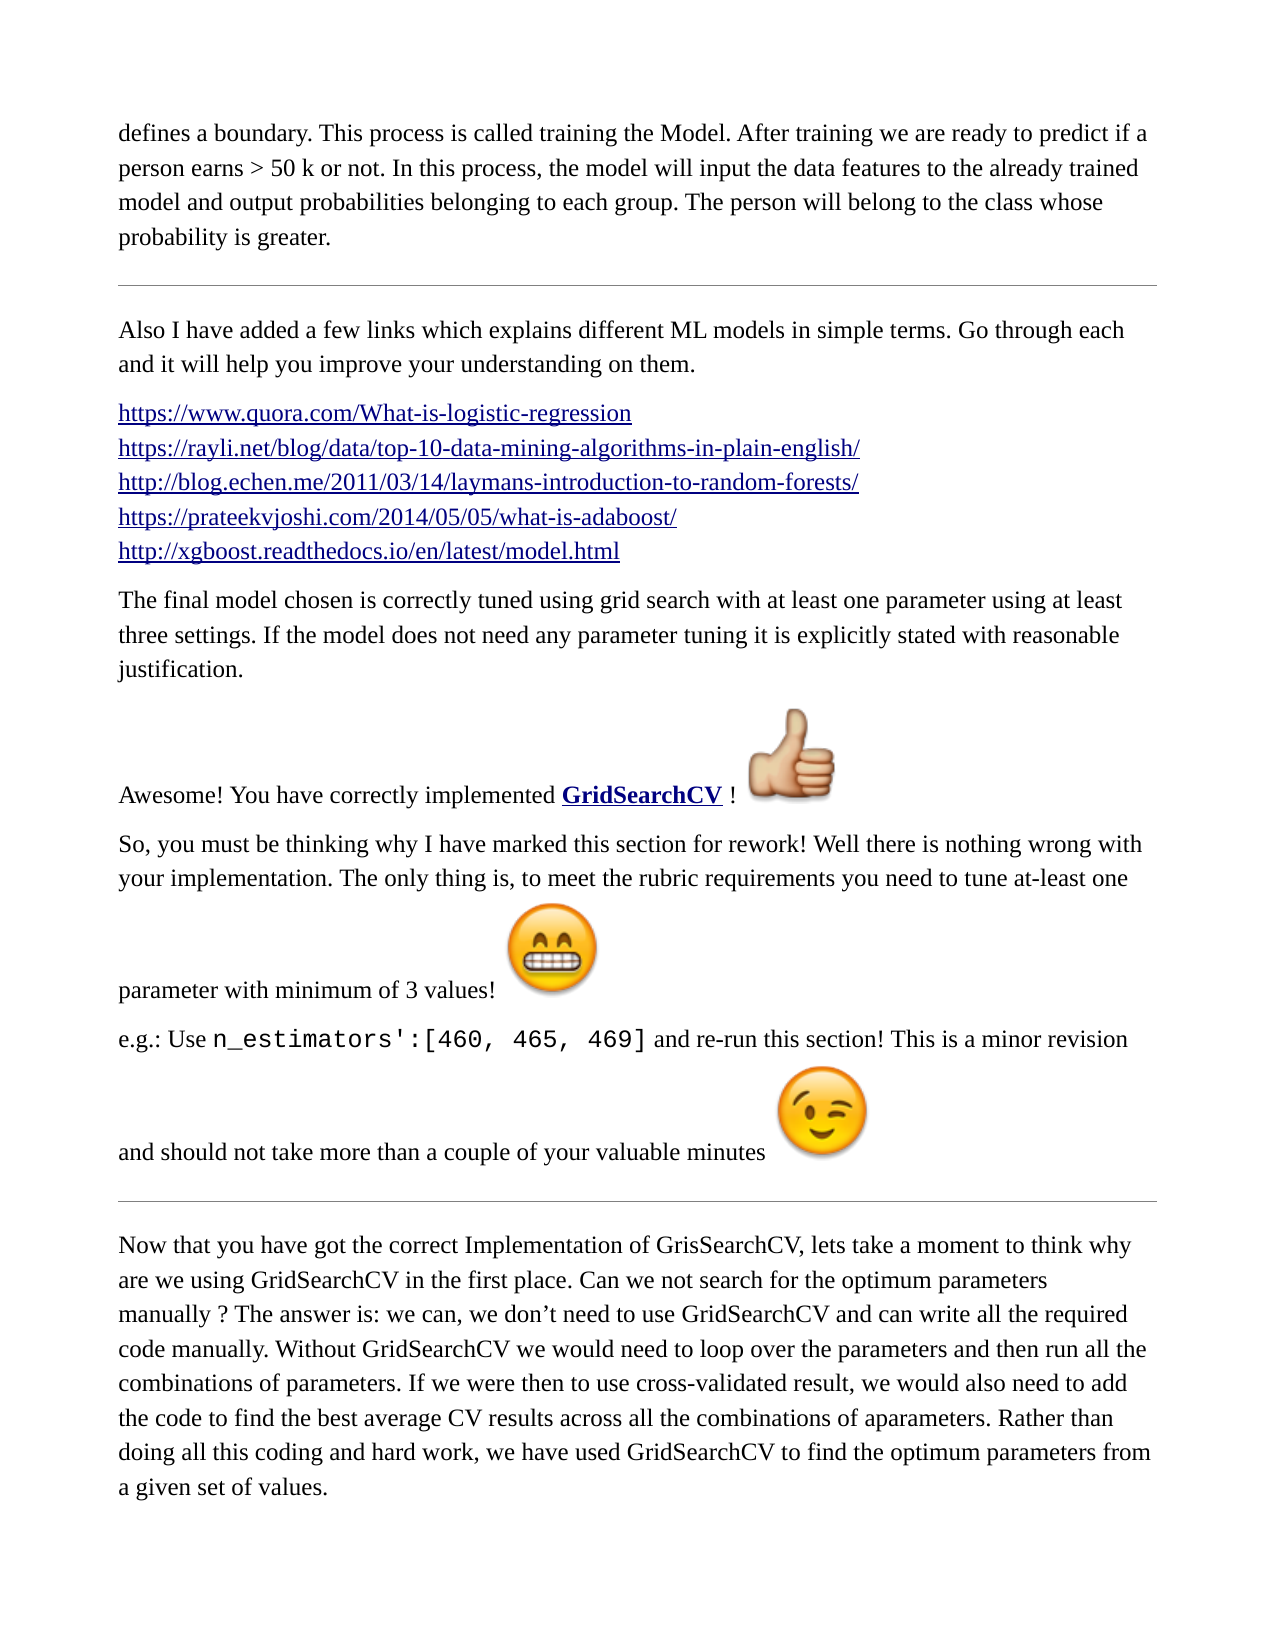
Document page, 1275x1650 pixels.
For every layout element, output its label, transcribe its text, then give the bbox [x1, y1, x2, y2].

text The final model chosen is correctly tuned using grid search with at least one parameter using at least three settings. If the model does not need any parameter tuning it is explicitly stated with reasonable justification. [118, 585, 1157, 683]
text https://www.quora.com/What-is-logistic-regression https://rayli.net/blog/data/top-10-data-mining-algorithms-in-plain-english/ http://blog.echen.me/2011/03/14/laymans-introduction-to-random-forests/ https://prateekvjoshi.com/2014/05/05/what-is-adaboost/ http://xgboost.readthedocs.io/en/latest/model.html [118, 398, 1157, 565]
text Now that you have got the correct Implementation of GrisSearchCV, lets take a moment to think why are we using GridSearchCV in the first place. Can we not search for the optimum parameters manually ? The answer is: we can, we don’t need to use GridSearchCV and can write all the required code manually. Without GridSearchCV we would need to loop over the parameters and then run all the combinations of parameters. If we were then to use cross-validated result, we would also need to add the code to find the best average CV results across all the combinations of aparameters. Rather than doing all this coding and hard work, we have used GridSearchCV to find the optimum parameters from a given set of values. [118, 1230, 1157, 1500]
picture [743, 703, 843, 804]
text So, you must be thinking why I have marked this section for rework! Well there is nothing wrong with your implementation. The only thing is, to meet the rubric requirements you need to tune at-least one parameter with minimum of 3 values! [118, 829, 1157, 1003]
text Awesome! You have correctly implemented GridSearchCV ! [118, 703, 1157, 809]
picture [772, 1060, 873, 1161]
text e.g.: Use n_estimators':[460, 465, 469] and re-run this section! This is a minor revision and should not take more than a couple of your valuable minutes [118, 1024, 1157, 1166]
picture [502, 898, 603, 998]
text defines a boundary. This process is called training the Model. After training we are ready to predict if a person earns > 50 k or not. In this process, the model will input the data features to the already trained model and output probabilities belonging to each group. The person will belong to the class whose probability is greater. [118, 118, 1157, 250]
text Also I have added a few links which explains different ML models in simple terms. Go through each and it will help you improve your understanding on them. [118, 315, 1157, 378]
